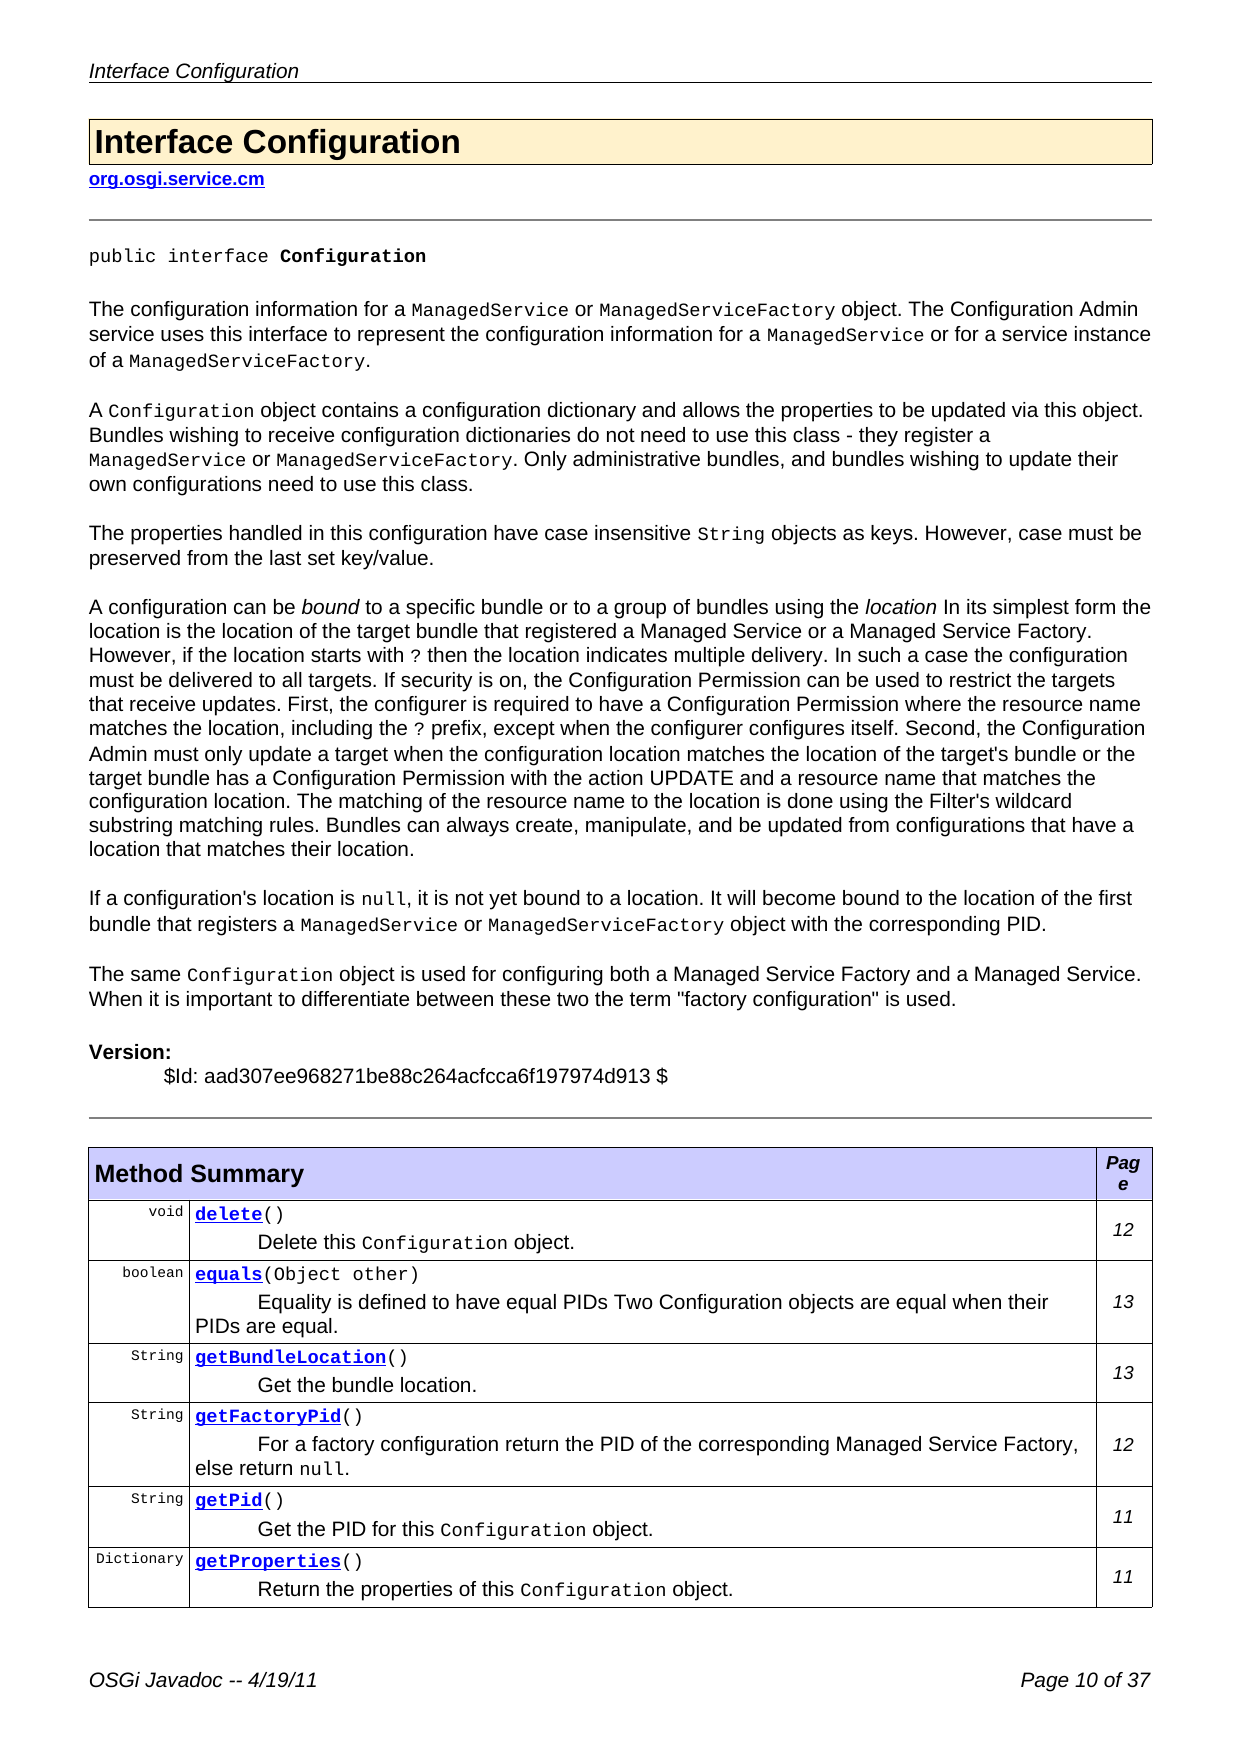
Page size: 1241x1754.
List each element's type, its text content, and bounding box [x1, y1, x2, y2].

table_cell String [89, 1344, 189, 1402]
text org.osgi.service.cm [88, 168, 1152, 189]
table_cell equals(Object other) Equality is defined to have equal PIDs Two Configuration objects are equal when their PIDs are equal. [190, 1261, 1096, 1343]
text If a configuration's location is null, it is not yet bound to a location. It will become bound to the location of the first bundle that registers a ManagedService or ManagedServiceFactory object with the corresponding PID. [88, 886, 1152, 937]
table_cell 11 [1097, 1548, 1152, 1607]
text public interface Configuration [88, 247, 1152, 268]
text A Configuration object contains a configuration dictionary and allows the properties to be updated via this object. Bundles wishing to receive configuration dictionaries do not need to use this class - they register a ManagedService or ManagedServiceFactory. Only administrative bundles, and bundles wishing to update their own configurations need to use this class. [88, 398, 1152, 496]
table_cell getBundleLocation() Get the bundle location. [190, 1344, 1096, 1402]
table_cell 13 [1097, 1261, 1152, 1343]
table_cell String [89, 1403, 189, 1486]
subtitle Interface Configuration [90, 120, 1152, 164]
text The configuration information for a ManagedService or ManagedServiceFactory object. The Configuration Admin service uses this interface to represent the configuration information for a ManagedService or for a service instance of a ManagedServiceFactory. [88, 297, 1152, 373]
table_cell void [89, 1201, 189, 1260]
text The same Configuration object is used for configuring both a Managed Service Factory and a Managed Service. When it is important to differentiate between these two the term "factory configuration" is used. [88, 962, 1152, 1011]
table_cell getProperties() Return the properties of this Configuration object. [190, 1548, 1096, 1607]
text The properties handled in this configuration have case insensitive String objects as keys. However, case must be preserved from the last set key/value. [88, 521, 1152, 570]
table_cell 11 [1097, 1487, 1152, 1547]
text A configuration can be bound to a specific bundle or to a group of bundles using the location In its simplest form the location is the location of the target bundle that registered a Managed Service or a Managed Service Factory. However, if the location starts with ? then the location indicates multiple delivery. In such a case the configuration must be delivered to all targets. If security is on, the Configuration Permission can be used to restrict the targets that receive updates. First, the configurer is required to have a Configuration Permission where the resource name matches the location, including the ? prefix, except when the configurer configures itself. Second, the Configuration Admin must only update a target when the configuration location matches the location of the target's bundle or the target bundle has a Configuration Permission with the action UPDATE and a resource name that matches the configuration location. The matching of the resource name to the location is done using the Filter's wildcard substring matching rules. Bundles can always create, manipulate, and be updated from configurations that have a location that matches their location. [88, 595, 1152, 861]
text $Id: aad307ee968271be88c264acfcca6f197974d913 $ [163, 1064, 1152, 1088]
text Version: [88, 1040, 1152, 1064]
table_cell 12 [1097, 1403, 1152, 1486]
table_cell boolean [89, 1261, 189, 1343]
table_cell String [89, 1487, 189, 1547]
table_cell delete() Delete this Configuration object. [190, 1201, 1096, 1260]
table_cell 12 [1097, 1201, 1152, 1260]
table_header Method Summary [89, 1148, 1096, 1199]
table_cell Dictionary [89, 1548, 189, 1607]
table_cell 13 [1097, 1344, 1152, 1402]
table_cell getPid() Get the PID for this Configuration object. [190, 1487, 1096, 1547]
table_cell getFactoryPid() For a factory configuration return the PID of the corresponding Managed Service Factory, else return null. [190, 1403, 1096, 1486]
table_header Page [1097, 1148, 1152, 1199]
